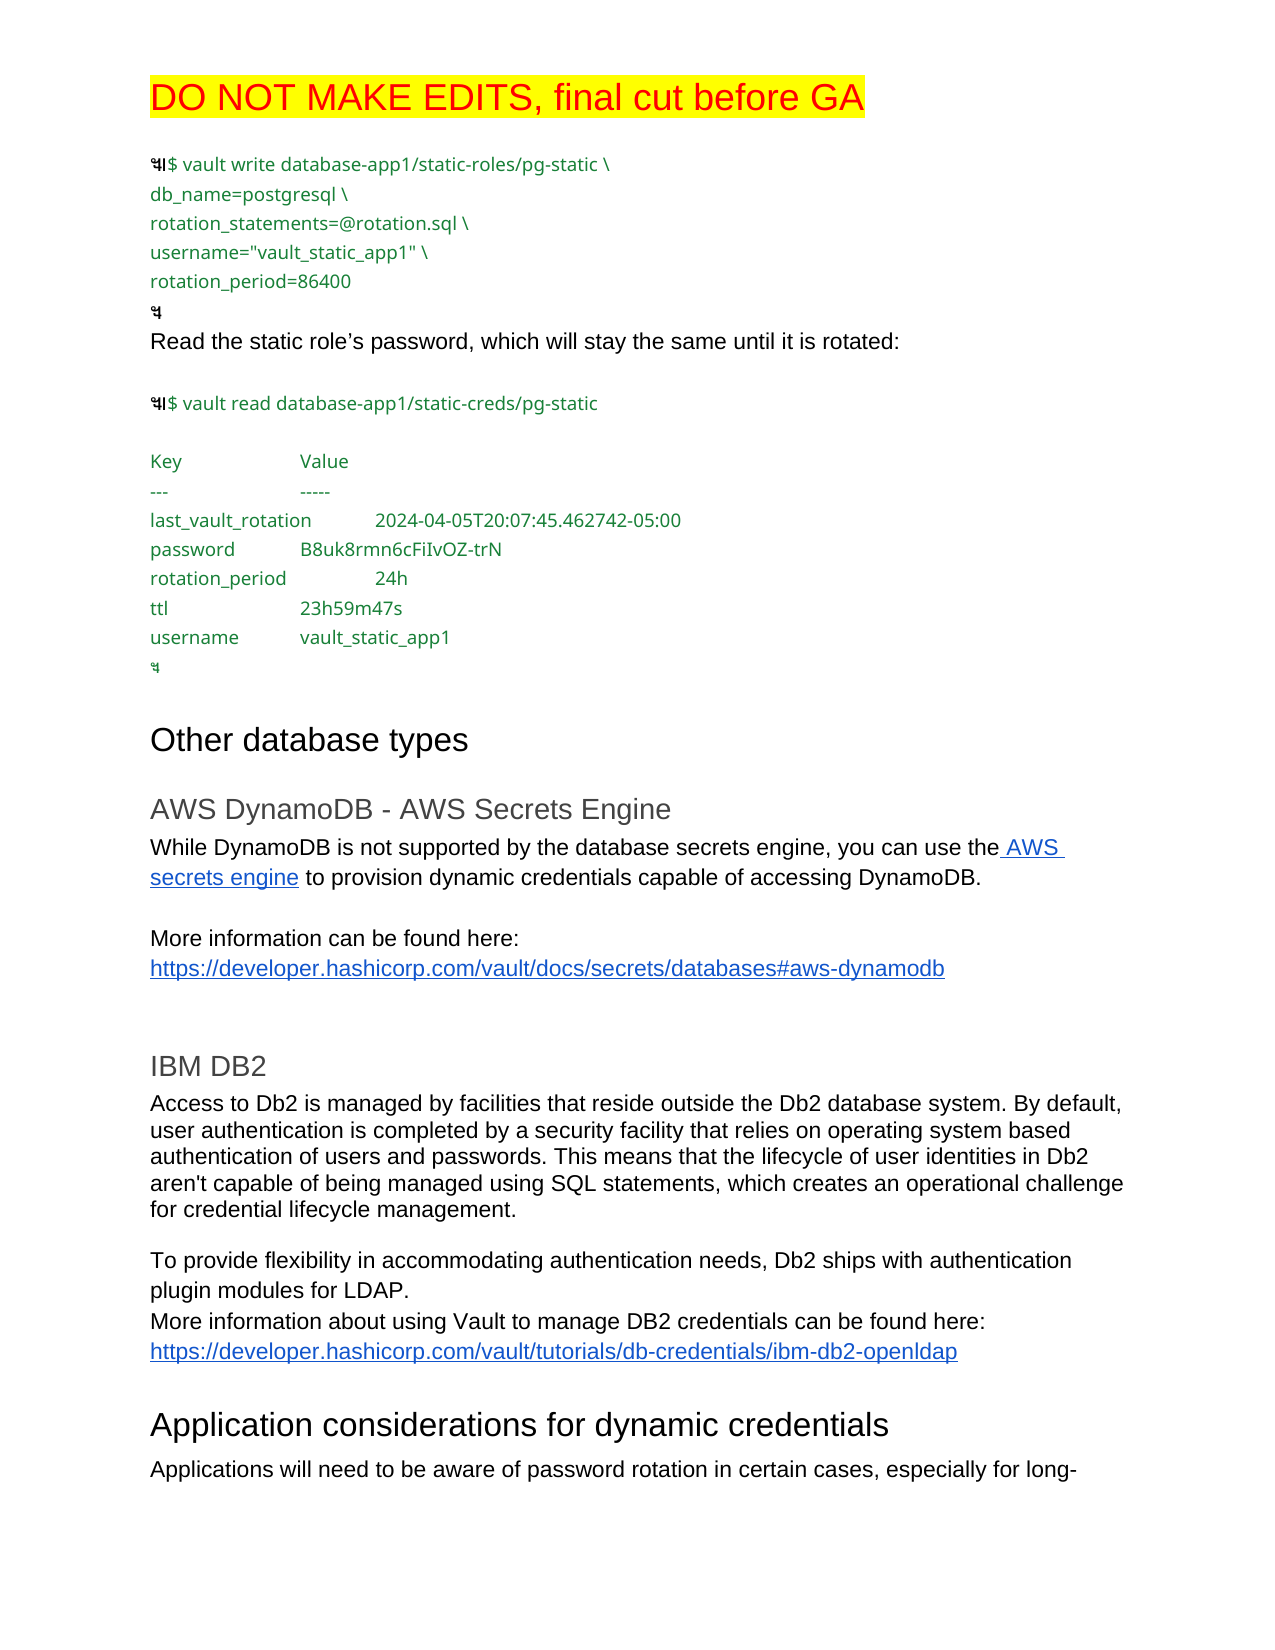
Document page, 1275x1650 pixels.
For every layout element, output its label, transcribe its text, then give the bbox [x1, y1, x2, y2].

subtitle IBM DB2 [150, 1048, 1125, 1082]
text rotation_period 24h [150, 566, 1125, 591]
subtitle AWS DynamoDB - AWS Secrets Engine [150, 792, 1125, 826]
text $ vault read database-app1/static-creds/pg-static [150, 388, 1125, 415]
text last_vault_rotation 2024-04-05T20:07:45.462742-05:00 [150, 507, 1125, 533]
text While DynamoDB is not supported by the database secrets engine, you can use the AWS secrets engine to provision dynamic credentials capable of accessing DynamoDB. [150, 834, 1125, 891]
subtitle Other database types [150, 720, 1125, 759]
text More information can be found here: https://developer.hashicorp.com/vault/docs/secrets/databases#aws-dynamodb [150, 924, 1125, 981]
text username="vault_static_app1" \ [150, 239, 1125, 265]
text username vault_static_app1 [150, 624, 1125, 650]
text rotation_statements=@rotation.sql \ [150, 210, 1125, 236]
text  [150, 653, 1125, 679]
text Key Value [150, 449, 1125, 474]
text password B8uk8rmn6cFiIvOZ-trN [150, 536, 1125, 562]
text Read the static role’s password, which will stay the same until it is rotated: [150, 328, 1125, 354]
text $ vault write database-app1/static-roles/pg-static \ [150, 150, 1125, 177]
text Access to Db2 is managed by facilities that reside outside the Db2 database system. By default, user authentication is completed by a security facility that relies on operating system based authentication of users and passwords. This means that the lifecycle of user identities in Db2 aren't capable of being managed using SQL statements, which creates an operational challenge for credential lifecycle management. [150, 1090, 1125, 1222]
text ttl 23h59m47s [150, 595, 1125, 621]
subtitle Application considerations for dynamic credentials [150, 1406, 1125, 1444]
text To provide flexibility in accommodating authentication needs, Db2 ships with authentication plugin modules for LDAP. [150, 1247, 1125, 1304]
text --- ----- [150, 478, 1125, 503]
text db_name=postgresql \ [150, 181, 1125, 206]
text rotation_period=86400 [150, 269, 1125, 294]
text More information about using Vault to manage DB2 credentials can be found here: https://developer.hashicorp.com/vault/tutorials/db-credentials/ibm-db2-openldap [150, 1308, 1125, 1364]
text  [150, 298, 1125, 324]
text Applications will need to be aware of password rotation in certain cases, especially for long- [150, 1456, 1125, 1483]
